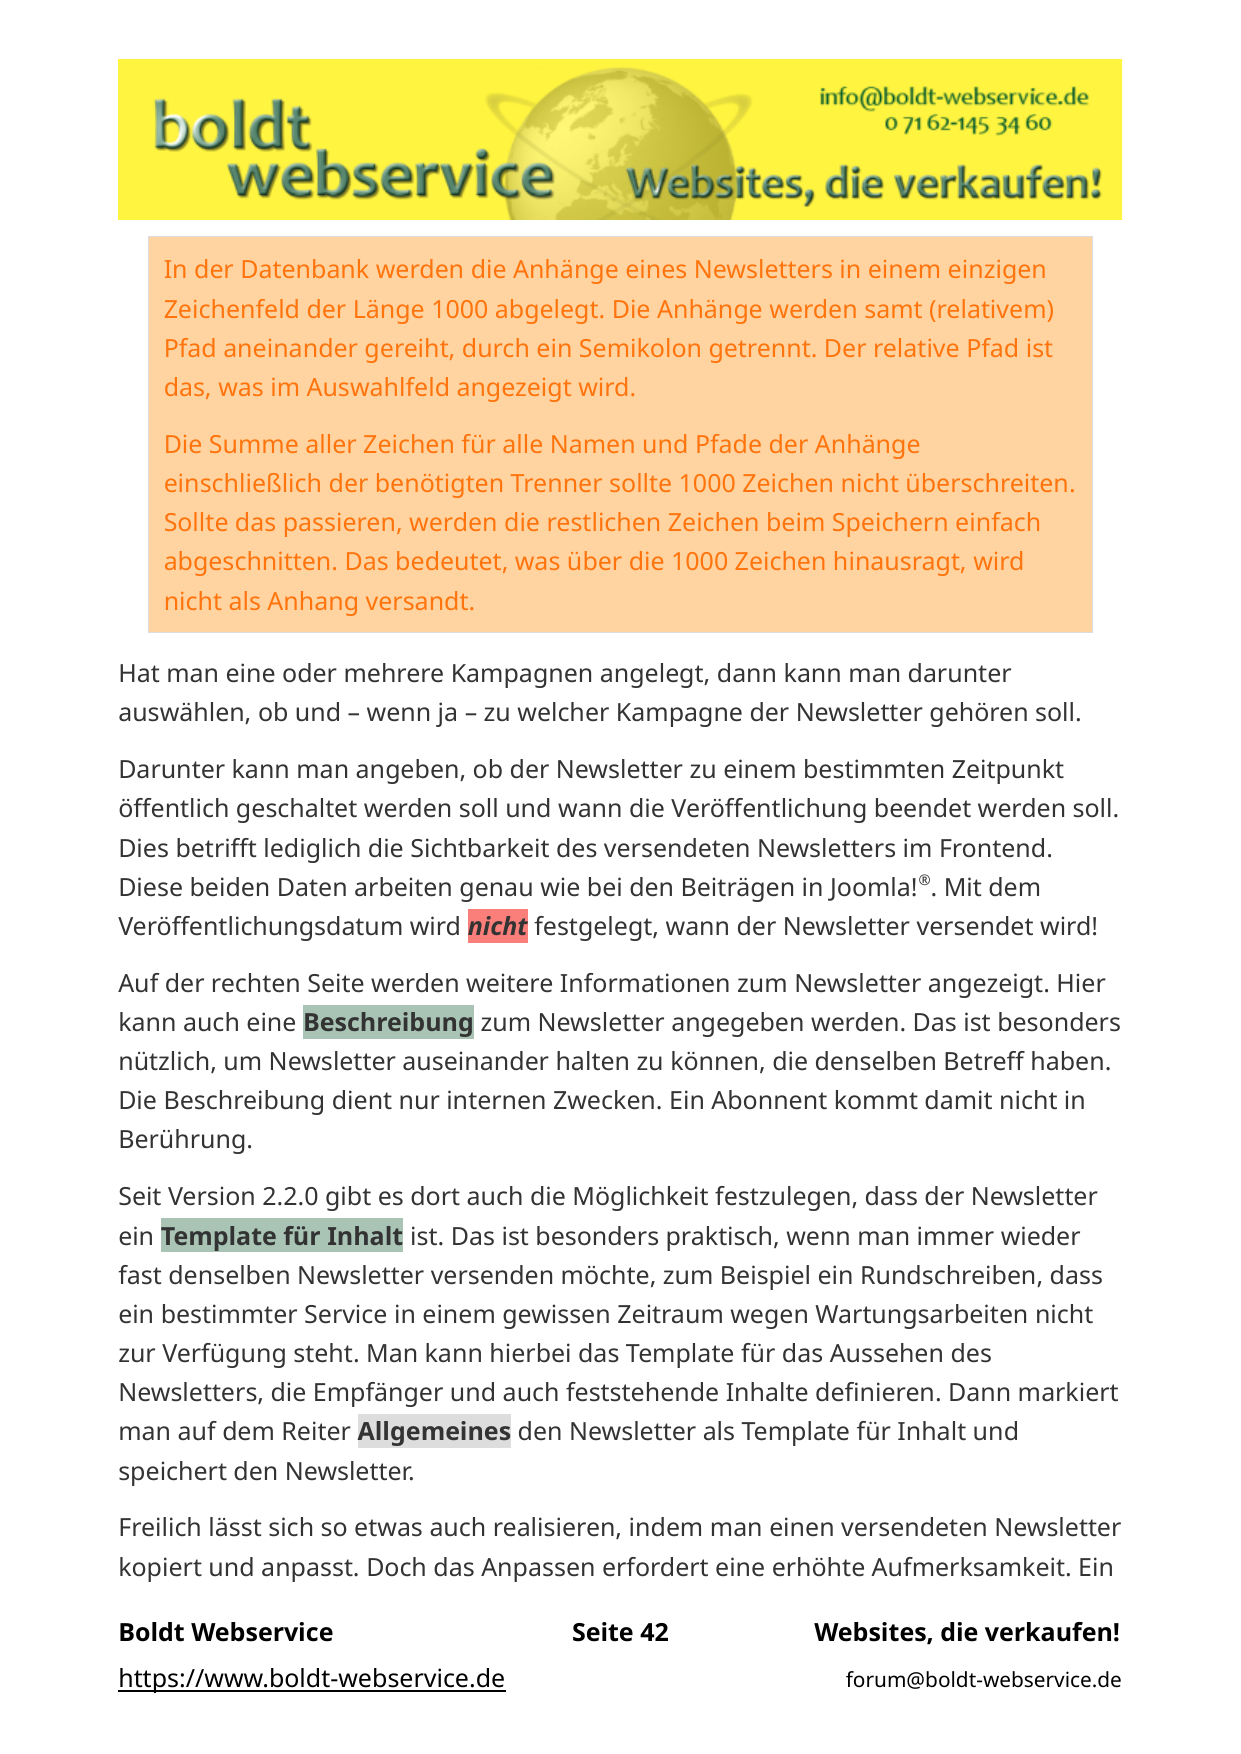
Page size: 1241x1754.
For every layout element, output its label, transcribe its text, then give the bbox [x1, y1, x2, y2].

picture [118, 59, 1123, 220]
text In der Datenbank werden die Anhänge eines Newsletters in einem einzigen Zeichenfeld der Länge 1000 abgelegt. Die Anhänge werden samt (relativem) Pfad aneinander gereiht, durch ein Semikolon getrennt. Der relative Pfad ist das, was im Auswahlfeld angezeigt wird. [149, 237, 1092, 404]
text Die Summe aller Zeichen für alle Namen und Pfade der Anhänge einschließlich der benötigten Trenner sollte 1000 Zeichen nicht überschreiten. Sollte das passieren, werden die restlichen Zeichen beim Speichern einfach abgeschnitten. Das bedeutet, was über die 1000 Zeichen hinausragt, wird nicht als Anhang versandt. [149, 411, 1092, 632]
text Auf der rechten Seite werden weitere Informationen zum Newsletter angezeigt. Hier kann auch eine Beschreibung zum Newsletter angegeben werden. Das ist besonders nützlich, um Newsletter auseinander halten zu können, die denselben Betreff haben. Die Beschreibung dient nur internen Zwecken. Ein Abonnent kommt damit nicht in Berührung. [118, 965, 1122, 1156]
text Hat man eine oder mehrere Kampagnen angelegt, dann kann man darunter auswählen, ob und – wenn ja – zu welcher Kampagne der Newsletter gehören soll. [118, 656, 1122, 729]
text Freilich lässt sich so etwas auch realisieren, indem man einen versendeten Newsletter kopiert und anpasst. Doch das Anpassen erfordert eine erhöhte Aufmerksamkeit. Ein [118, 1510, 1122, 1583]
text Darunter kann man angeben, ob der Newsletter zu einem bestimmten Zeitpunkt öffentlich geschaltet werden soll und wann die Veröffentlichung beendet werden soll. Dies betrifft lediglich die Sichtbarkeit des versendeten Newsletters im Frontend. Diese beiden Daten arbeiten genau wie bei den Beiträgen in Joomla!®. Mit dem Veröffentlichungsdatum wird nicht festgelegt, wann der Newsletter versendet wird! [118, 752, 1122, 943]
text Seit Version 2.2.0 gibt es dort auch die Möglichkeit festzulegen, dass der Newsletter ein Template für Inhalt ist. Das ist besonders praktisch, wenn man immer wieder fast denselben Newsletter versenden möchte, zum Beispiel ein Rundschreiben, dass ein bestimmter Service in einem gewissen Zeitraum wegen Wartungsarbeiten nicht zur Verfügung steht. Man kann hierbei das Template für das Aussehen des Newsletters, die Empfänger und auch feststehende Inhalte definieren. Dann markiert man auf dem Reiter Allgemeines den Newsletter als Template für Inhalt und speichert den Newsletter. [118, 1179, 1122, 1487]
